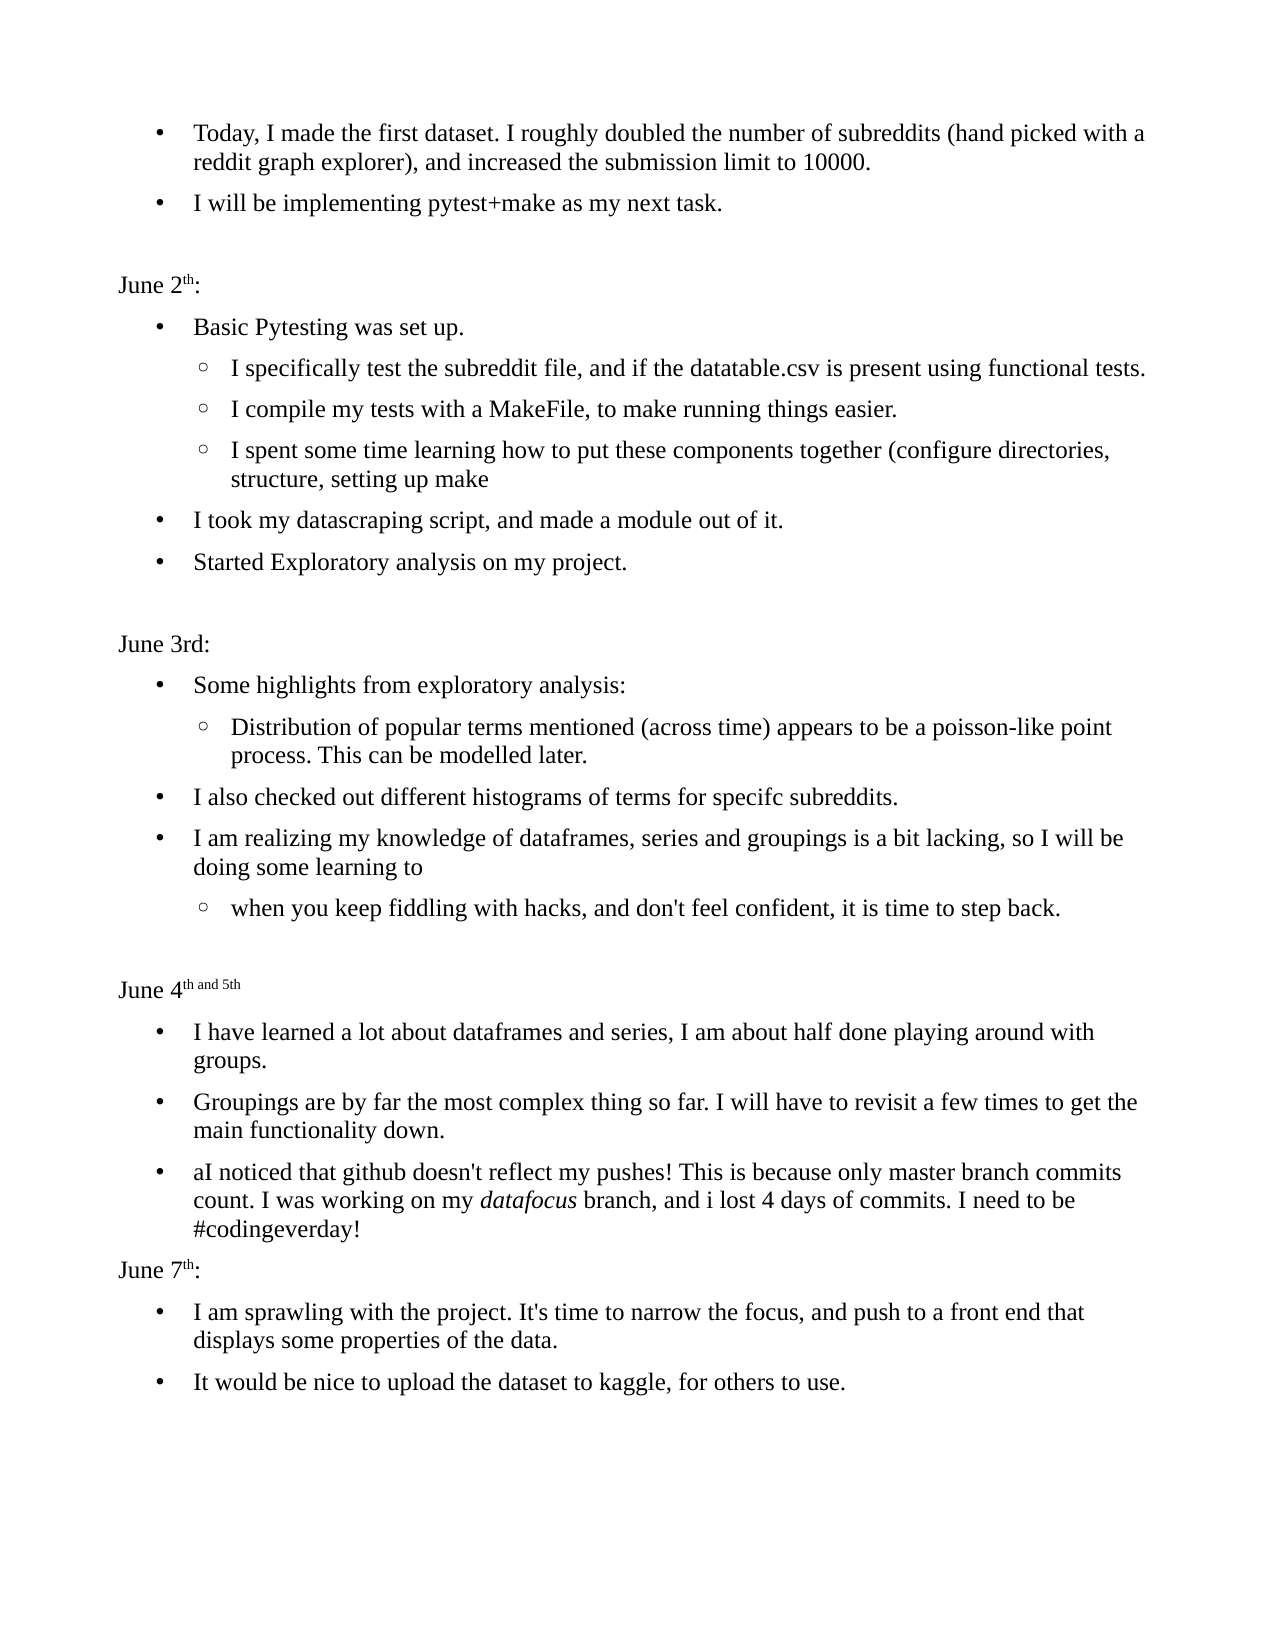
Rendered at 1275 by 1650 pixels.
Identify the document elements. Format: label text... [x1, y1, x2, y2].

text June 7th: [118, 1256, 1157, 1284]
list Groupings are by far the most complex thing so far. I will have to revisit a few times to get the main functionality down. [156, 1087, 1157, 1144]
list I compile my tests with a MakeFile, to make running things easier. [193, 394, 1157, 423]
list Basic Pytesting was set up. [156, 312, 1157, 341]
list I have learned a lot about dataframes and series, I am about half done playing around with groups. [156, 1017, 1157, 1074]
text June 2th: [118, 271, 1157, 299]
list I will be implementing pytest+make as my next task. [156, 188, 1157, 217]
list Some highlights from exploratory analysis: [156, 671, 1157, 699]
list I am sprawling with the project. It's time to narrow the focus, and push to a front end that displays some properties of the data. [156, 1297, 1157, 1354]
list when you keep fiddling with hacks, and don't feel confident, it is time to step back. [193, 893, 1157, 922]
list I specifically test the subreddit file, and if the datatable.csv is present using functional tests. [193, 353, 1157, 382]
list Started Exploratory analysis on my project. [156, 547, 1157, 576]
list I spent some time learning how to put these components together (configure directories, structure, setting up make [193, 436, 1157, 493]
list aI noticed that github doesn't reflect my pushes! This is because only master branch commits count. I was working on my datafocus branch, and i lost 4 days of commits. I need to be #codingeverday! [156, 1157, 1157, 1243]
list It would be nice to upload the dataset to kaggle, for others to use. [156, 1367, 1157, 1396]
list Distribution of popular terms mentioned (across time) appears to be a poisson-like point process. This can be modelled later. [193, 712, 1157, 769]
list I also checked out different histograms of terms for specifc subreddits. [156, 782, 1157, 811]
text June 4th and 5th [118, 976, 1157, 1004]
list Today, I made the first dataset. I roughly doubled the number of subreddits (hand picked with a reddit graph explorer), and increased the submission limit to 10000. [156, 118, 1157, 176]
text June 3rd: [118, 629, 1157, 658]
list I took my datascraping script, and made a module out of it. [156, 506, 1157, 534]
list I am realizing my knowledge of dataframes, series and groupings is a bit lacking, so I will be doing some learning to [156, 823, 1157, 881]
